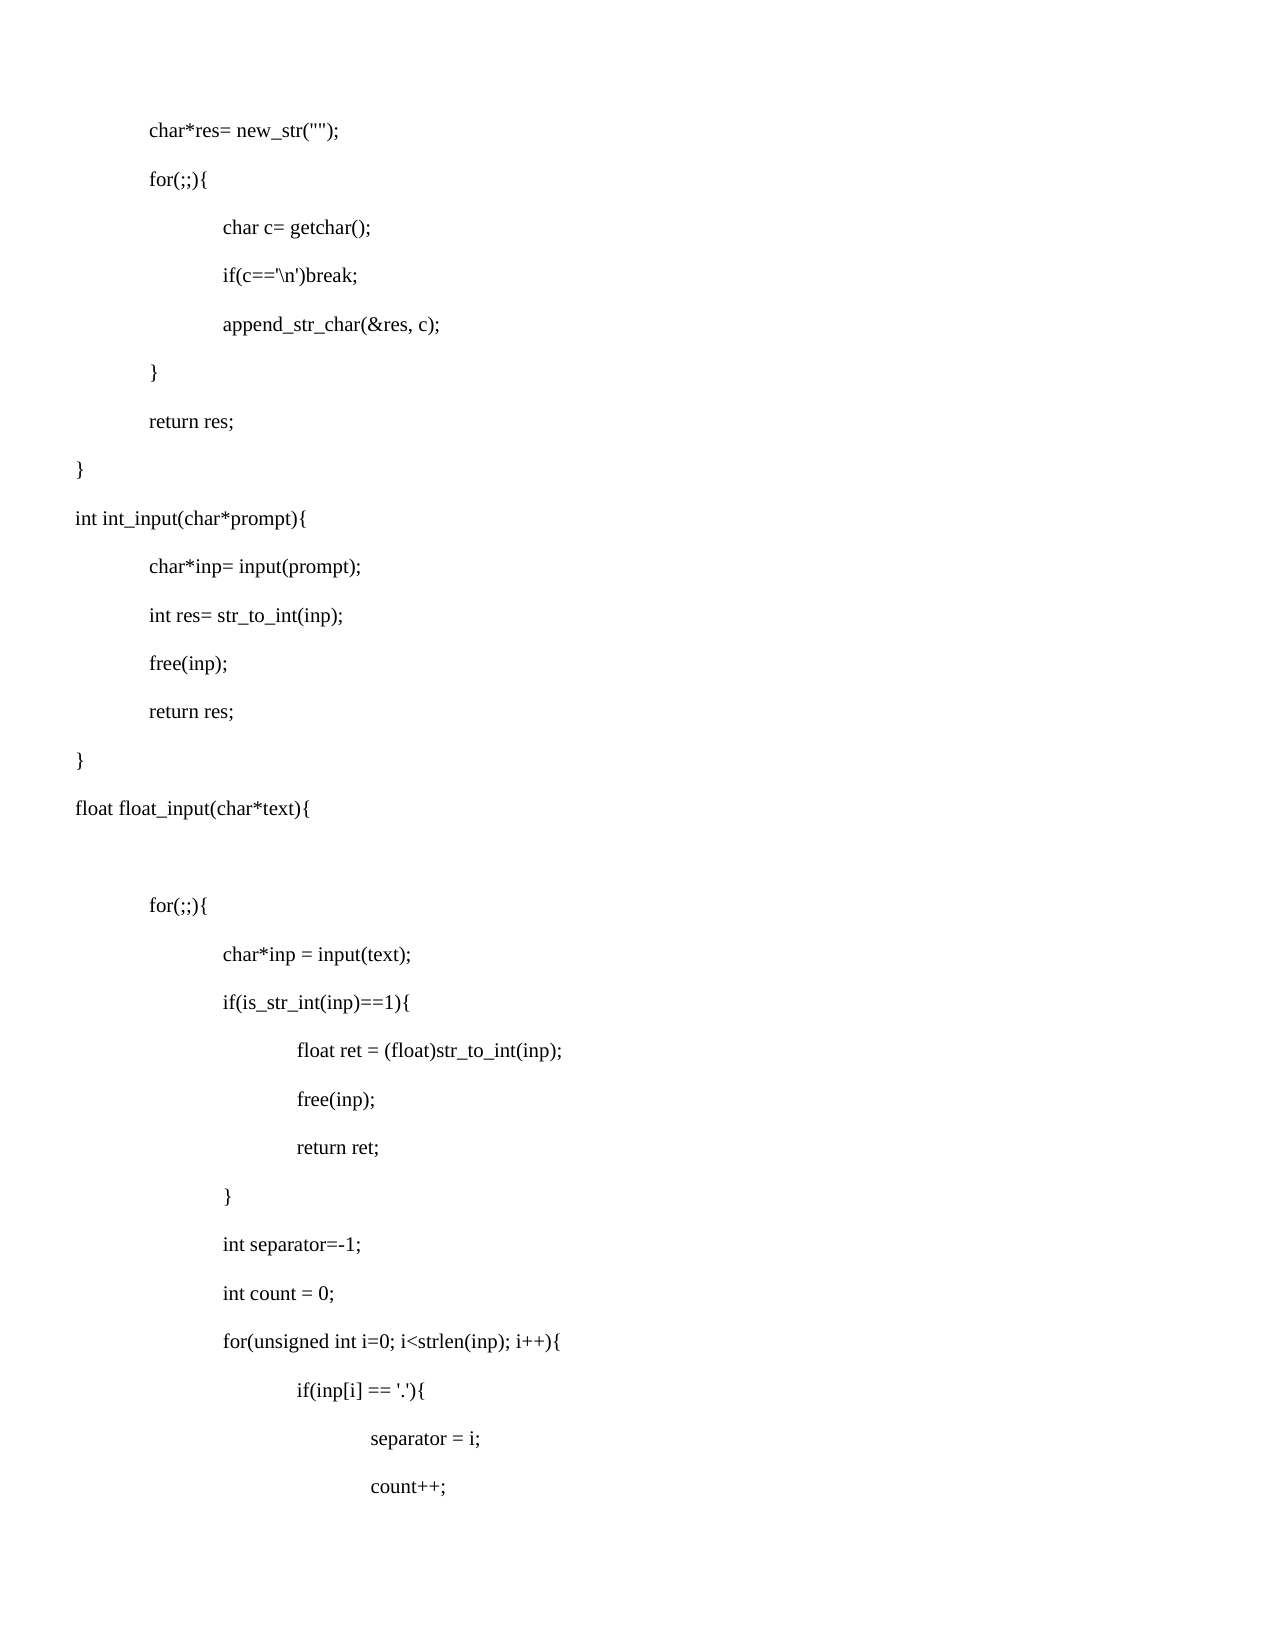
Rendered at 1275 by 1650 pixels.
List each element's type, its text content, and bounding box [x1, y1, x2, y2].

text } [75, 1184, 1209, 1208]
text append_str_char(&res, c); [75, 312, 1209, 336]
text char c= getchar(); [75, 215, 1209, 239]
text int res= str_to_int(inp); [75, 602, 1209, 627]
text if(is_str_int(inp)==1){ [75, 990, 1209, 1014]
text if(c=='\n')break; [75, 263, 1209, 287]
text for(;;){ [75, 893, 1209, 917]
text } [75, 360, 1209, 384]
text char*res= new_str(""); [75, 118, 1209, 142]
text count++; [75, 1474, 1209, 1498]
text return res; [75, 409, 1209, 433]
text for(;;){ [75, 167, 1209, 191]
text } [75, 457, 1209, 481]
text separator = i; [75, 1426, 1209, 1450]
text char*inp= input(prompt); [75, 554, 1209, 578]
text return ret; [75, 1135, 1209, 1159]
text int int_input(char*prompt){ [75, 506, 1209, 530]
text float float_input(char*text){ [75, 796, 1209, 820]
text char*inp = input(text); [75, 942, 1209, 966]
text return res; [75, 699, 1209, 723]
text if(inp[i] == '.'){ [75, 1377, 1209, 1402]
text int count = 0; [75, 1281, 1209, 1305]
text free(inp); [75, 651, 1209, 675]
text float ret = (float)str_to_int(inp); [75, 1038, 1209, 1062]
text free(inp); [75, 1087, 1209, 1111]
text int separator=-1; [75, 1232, 1209, 1256]
text } [75, 748, 1209, 772]
text for(unsigned int i=0; i<strlen(inp); i++){ [75, 1329, 1209, 1353]
